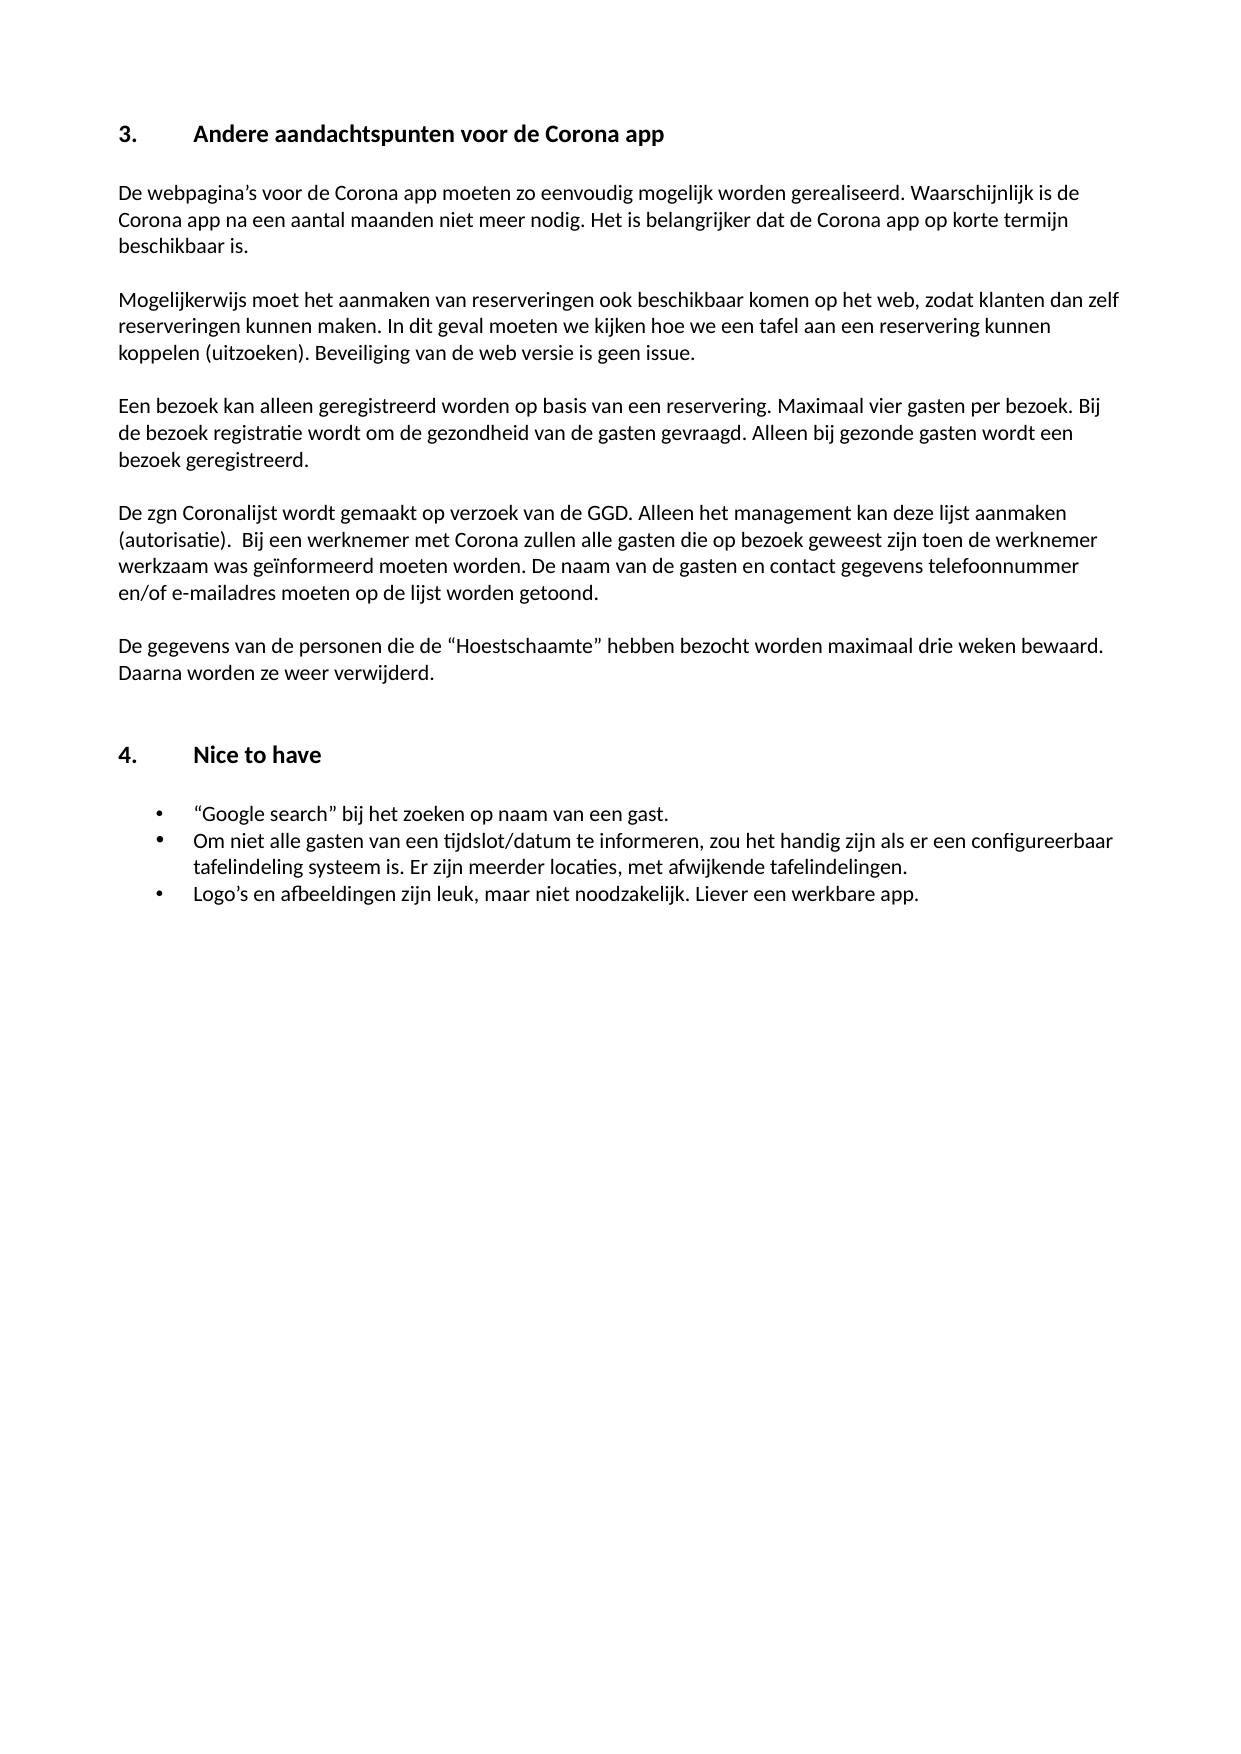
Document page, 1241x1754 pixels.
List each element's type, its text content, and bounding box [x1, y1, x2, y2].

list Om niet alle gasten van een tijdslot/datum te informeren, zou het handig zijn als er een configureerbaar tafelindeling systeem is. Er zijn meerder locaties, met afwijkende tafelindelingen. [156, 827, 1122, 880]
text Een bezoek kan alleen geregistreerd worden op basis van een reservering. Maximaal vier gasten per bezoek. Bij de bezoek registratie wordt om de gezondheid van de gasten gevraagd. Alleen bij gezonde gasten wordt een bezoek geregistreerd. [118, 392, 1122, 472]
text De webpagina’s voor de Corona app moeten zo eenvoudig mogelijk worden gerealiseerd. Waarschijnlijk is de Corona app na een aantal maanden niet meer nodig. Het is belangrijker dat de Corona app op korte termijn beschikbaar is. [118, 179, 1122, 259]
text De gegevens van de personen die de “Hoestschaamte” hebben bezocht worden maximaal drie weken bewaard. Daarna worden ze weer verwijderd. [118, 632, 1122, 686]
list Logo’s en afbeeldingen zijn leuk, maar niet noodzakelijk. Liever een werkbare app. [156, 880, 1122, 907]
text De zgn Coronalijst wordt gemaakt op verzoek van de GGD. Alleen het management kan deze lijst aanmaken (autorisatie). Bij een werknemer met Corona zullen alle gasten die op bezoek geweest zijn toen de werknemer werkzaam was geïnformeerd moeten worden. De naam van de gasten en contact gegevens telefoonnummer en/of e-mailadres moeten op de lijst worden getoond. [118, 499, 1122, 606]
list “Google search” bij het zoeken op naam van een gast. [156, 800, 1122, 827]
list Andere aandachtspunten voor de Corona app [118, 118, 1122, 149]
list Nice to have [118, 739, 1122, 770]
text Mogelijkerwijs moet het aanmaken van reserveringen ook beschikbaar komen op het web, zodat klanten dan zelf reserveringen kunnen maken. In dit geval moeten we kijken hoe we een tafel aan een reservering kunnen koppelen (uitzoeken). Beveiliging van de web versie is geen issue. [118, 286, 1122, 366]
